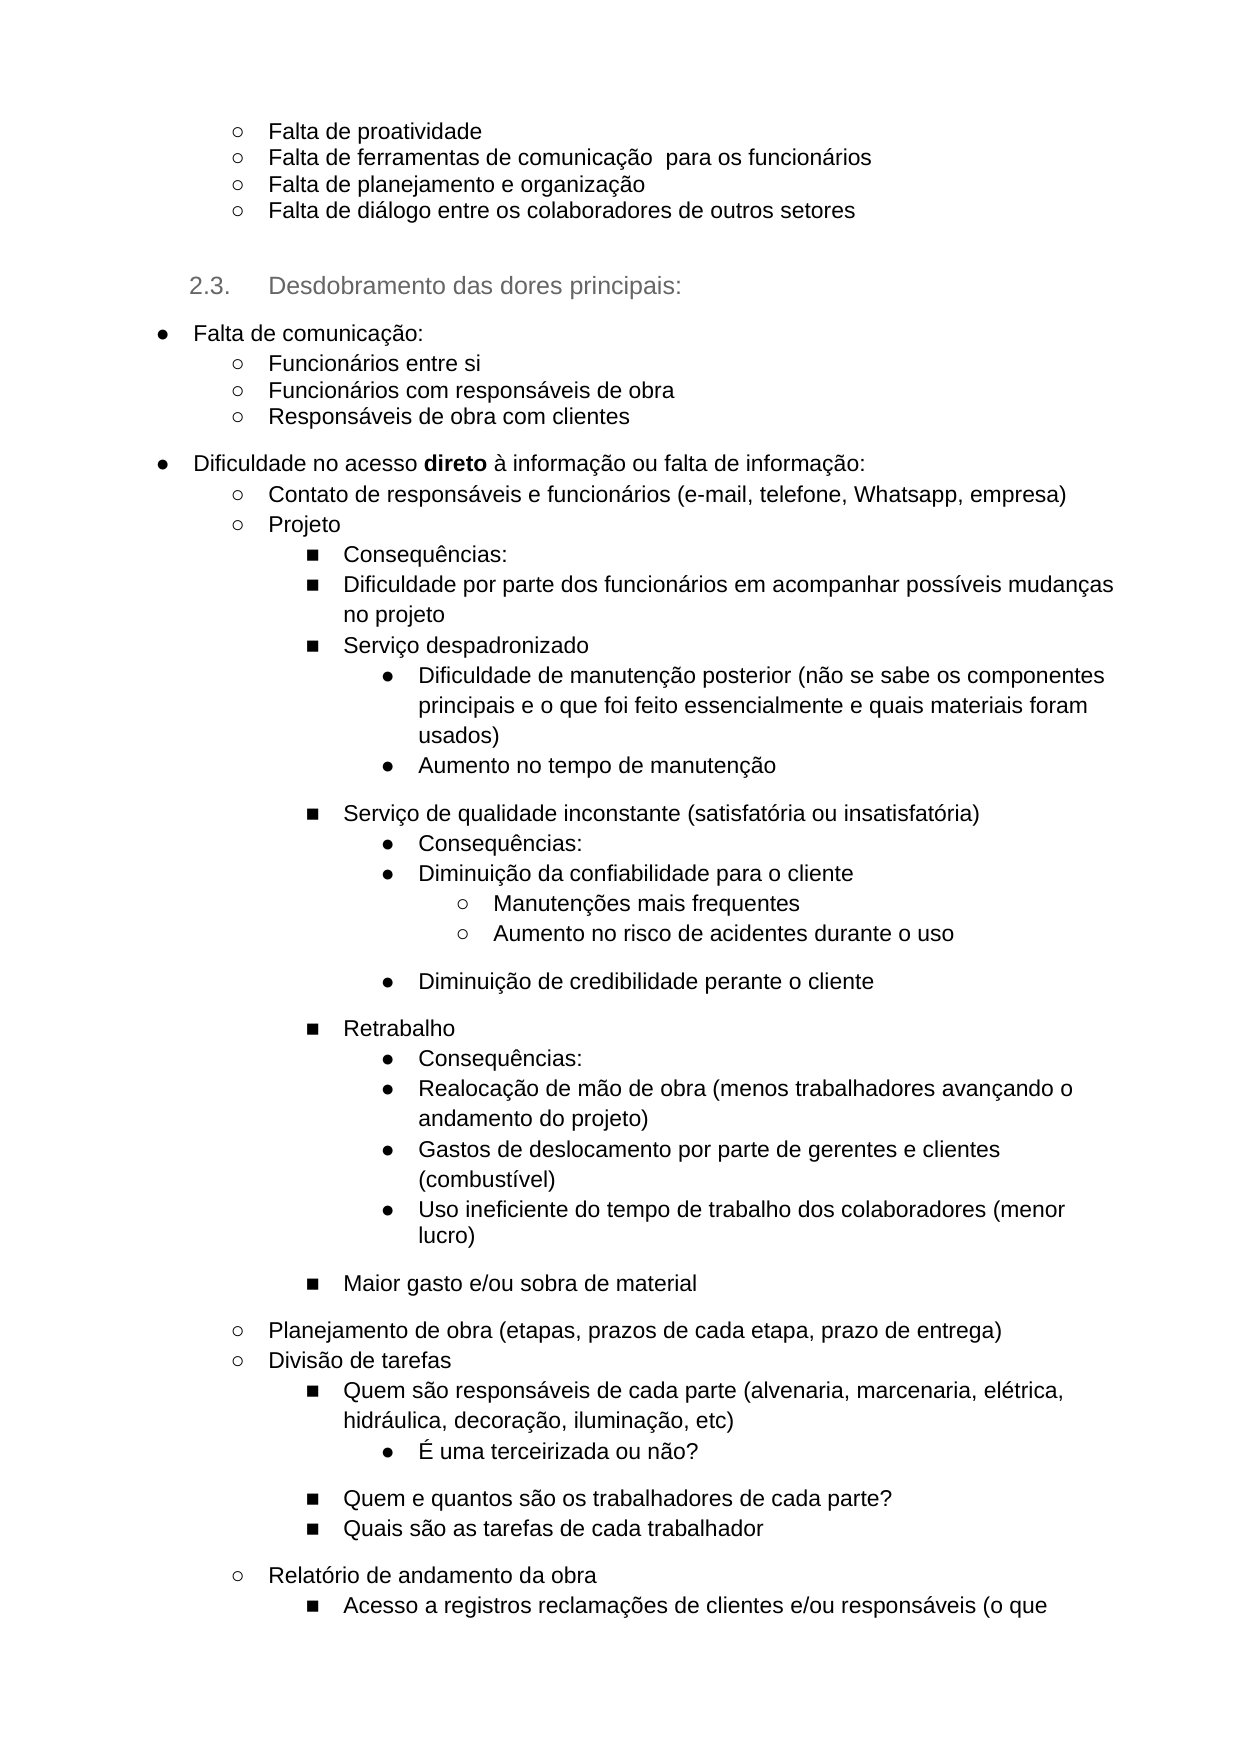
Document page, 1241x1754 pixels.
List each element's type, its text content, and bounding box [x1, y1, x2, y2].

list Consequências: [381, 1045, 1122, 1071]
list Serviço de qualidade inconstante (satisfatória ou insatisfatória) [306, 799, 1122, 826]
list Aumento no risco de acidentes durante o uso [456, 920, 1122, 947]
subtitle Desdobramento das dores principais: [231, 271, 1122, 299]
list Dificuldade no acesso direto à informação ou falta de informação: [156, 450, 1122, 477]
list É uma terceirizada ou não? [381, 1438, 1122, 1464]
list Divisão de tarefas [231, 1347, 1122, 1373]
list Consequências: [381, 830, 1122, 856]
list Uso ineficiente do tempo de trabalho dos colaboradores (menor lucro) [381, 1196, 1122, 1249]
list Diminuição da confiabilidade para o cliente [381, 860, 1122, 886]
list Relatório de andamento da obra [231, 1562, 1122, 1588]
list Dificuldade de manutenção posterior (não se sabe os componentes principais e o que foi feito essencialmente e quais materiais foram usados) [381, 662, 1122, 748]
list Funcionários com responsáveis de obra [231, 377, 1122, 403]
list Dificuldade por parte dos funcionários em acompanhar possíveis mudanças no projeto [306, 571, 1122, 628]
list Consequências: [306, 541, 1122, 567]
list Planejamento de obra (etapas, prazos de cada etapa, prazo de entrega) [231, 1317, 1122, 1343]
list Quem e quantos são os trabalhadores de cada parte? [306, 1485, 1122, 1511]
list Serviço despadronizado [306, 632, 1122, 658]
list Falta de planejamento e organização [231, 171, 1122, 197]
list Realocação de mão de obra (menos trabalhadores avançando o andamento do projeto) [381, 1075, 1122, 1132]
list Maior gasto e/ou sobra de material [306, 1269, 1122, 1296]
list Aumento no tempo de manutenção [381, 752, 1122, 779]
list Falta de ferramentas de comunicação para os funcionários [231, 144, 1122, 171]
list Manutenções mais frequentes [456, 890, 1122, 917]
list Contato de responsáveis e funcionários (e-mail, telefone, Whatsapp, empresa) [231, 481, 1122, 507]
list Falta de diálogo entre os colaboradores de outros setores [231, 197, 1122, 223]
list Quem são responsáveis de cada parte (alvenaria, marcenaria, elétrica, hidráulica, decoração, iluminação, etc) [306, 1377, 1122, 1434]
list Falta de proatividade [231, 118, 1122, 144]
list Retrabalho [306, 1015, 1122, 1041]
list Diminuição de credibilidade perante o cliente [381, 968, 1122, 994]
list Responsáveis de obra com clientes [231, 403, 1122, 429]
list Acesso a registros reclamações de clientes e/ou responsáveis (o que [306, 1592, 1122, 1619]
list Gastos de deslocamento por parte de gerentes e clientes (combustível) [381, 1136, 1122, 1192]
list Quais são as tarefas de cada trabalhador [306, 1515, 1122, 1541]
list Falta de comunicação: [156, 320, 1122, 347]
list Projeto [231, 511, 1122, 537]
list Funcionários entre si [231, 350, 1122, 377]
